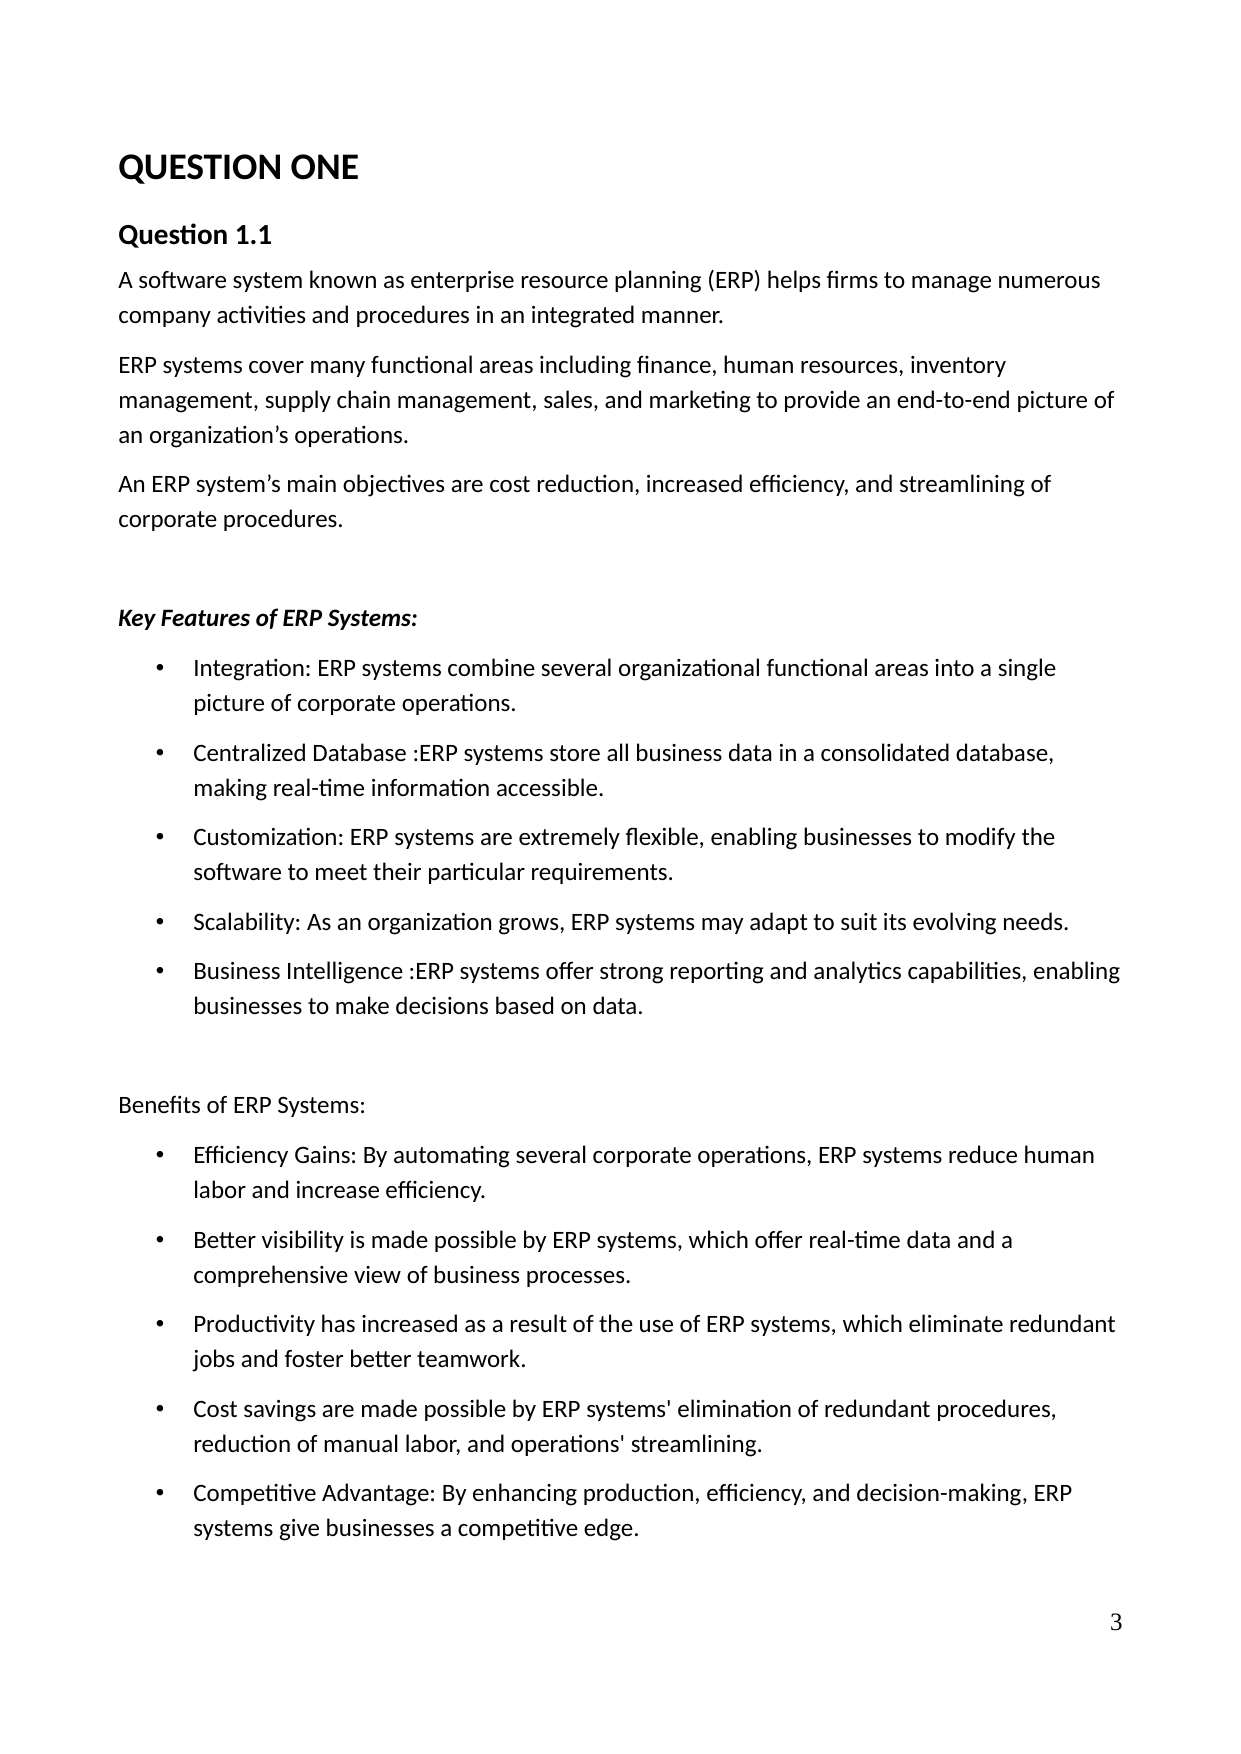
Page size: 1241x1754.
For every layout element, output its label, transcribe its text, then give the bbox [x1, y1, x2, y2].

list Scalability: As an organization grows, ERP systems may adapt to suit its evolving needs. [156, 906, 1122, 936]
subtitle Question 1.1 [118, 216, 1122, 252]
text ERP systems cover many functional areas including finance, human resources, inventory management, supply chain management, sales, and marketing to provide an end-to-end picture of an organization’s operations. [118, 349, 1122, 449]
text Benefits of ERP Systems: [118, 1089, 1122, 1120]
list Customization: ERP systems are extremely flexible, enabling businesses to modify the software to meet their particular requirements. [156, 821, 1122, 887]
list Productivity has increased as a result of the use of ERP systems, which eliminate redundant jobs and foster better teamwork. [156, 1308, 1122, 1374]
text An ERP system’s main objectives are cost reduction, increased efficiency, and streamlining of corporate procedures. [118, 468, 1122, 534]
list Better visibility is made possible by ERP systems, which offer real-time data and a comprehensive view of business processes. [156, 1224, 1122, 1289]
text Key Features of ERP Systems: [118, 602, 1122, 633]
list Cost savings are made possible by ERP systems' elimination of redundant procedures, reduction of manual labor, and operations' streamlining. [156, 1393, 1122, 1458]
list Business Intelligence :ERP systems offer strong reporting and analytics capabilities, enabling businesses to make decisions based on data. [156, 955, 1122, 1021]
subtitle QUESTION ONE [118, 143, 1122, 189]
list Centralized Database :ERP systems store all business data in a consolidated database, making real-time information accessible. [156, 737, 1122, 802]
text A software system known as enterprise resource planning (ERP) helps firms to manage numerous company activities and procedures in an integrated manner. [118, 264, 1122, 330]
list Integration: ERP systems combine several organizational functional areas into a single picture of corporate operations. [156, 652, 1122, 718]
list Competitive Advantage: By enhancing production, efficiency, and decision-making, ERP systems give businesses a competitive edge. [156, 1477, 1122, 1543]
list Efficiency Gains: By automating several corporate operations, ERP systems reduce human labor and increase efficiency. [156, 1139, 1122, 1205]
